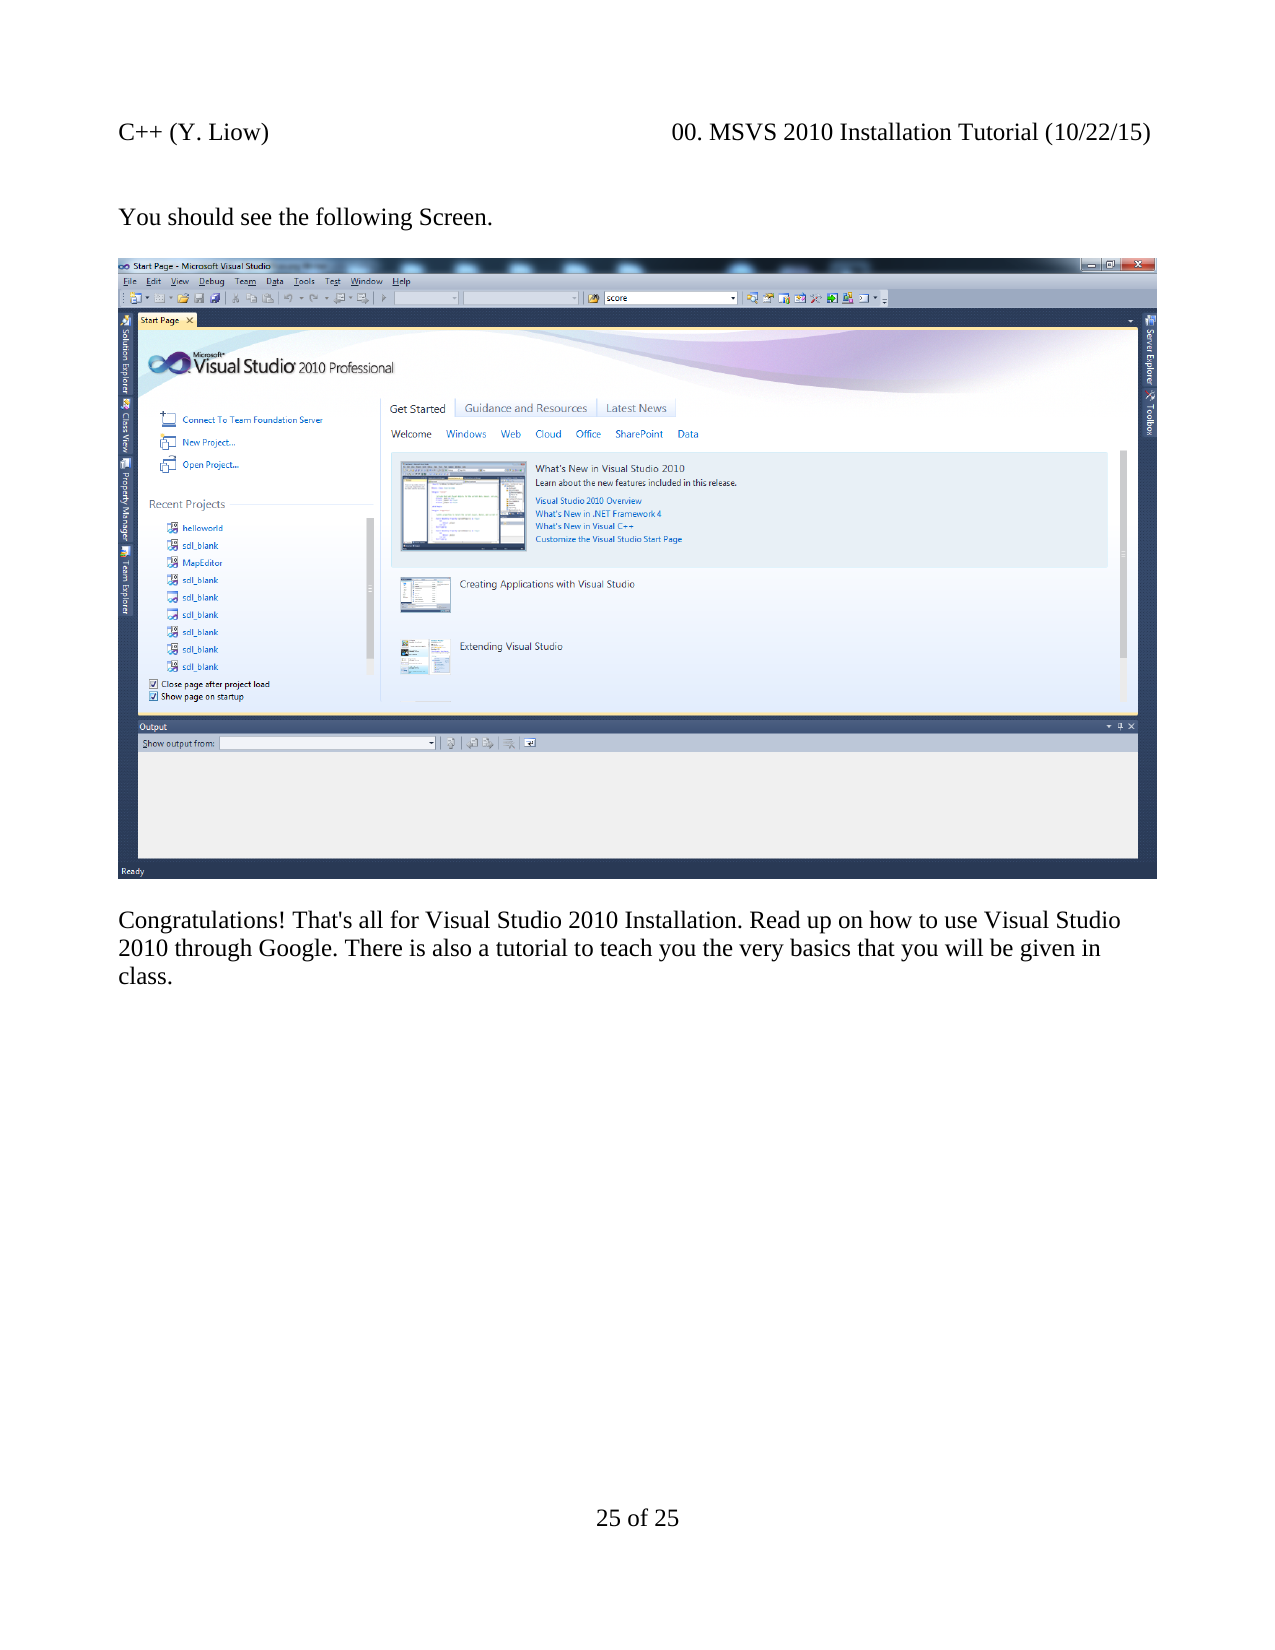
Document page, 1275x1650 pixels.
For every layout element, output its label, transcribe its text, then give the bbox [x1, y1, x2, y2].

text Congratulations! That's all for Visual Studio 2010 Installation. Read up on how to use Visual Studio 2010 through Google. There is also a tutorial to teach you the very basics that you will be given in class. [118, 906, 1157, 989]
text You should see the following Screen. [118, 203, 1157, 231]
picture [118, 258, 1157, 879]
